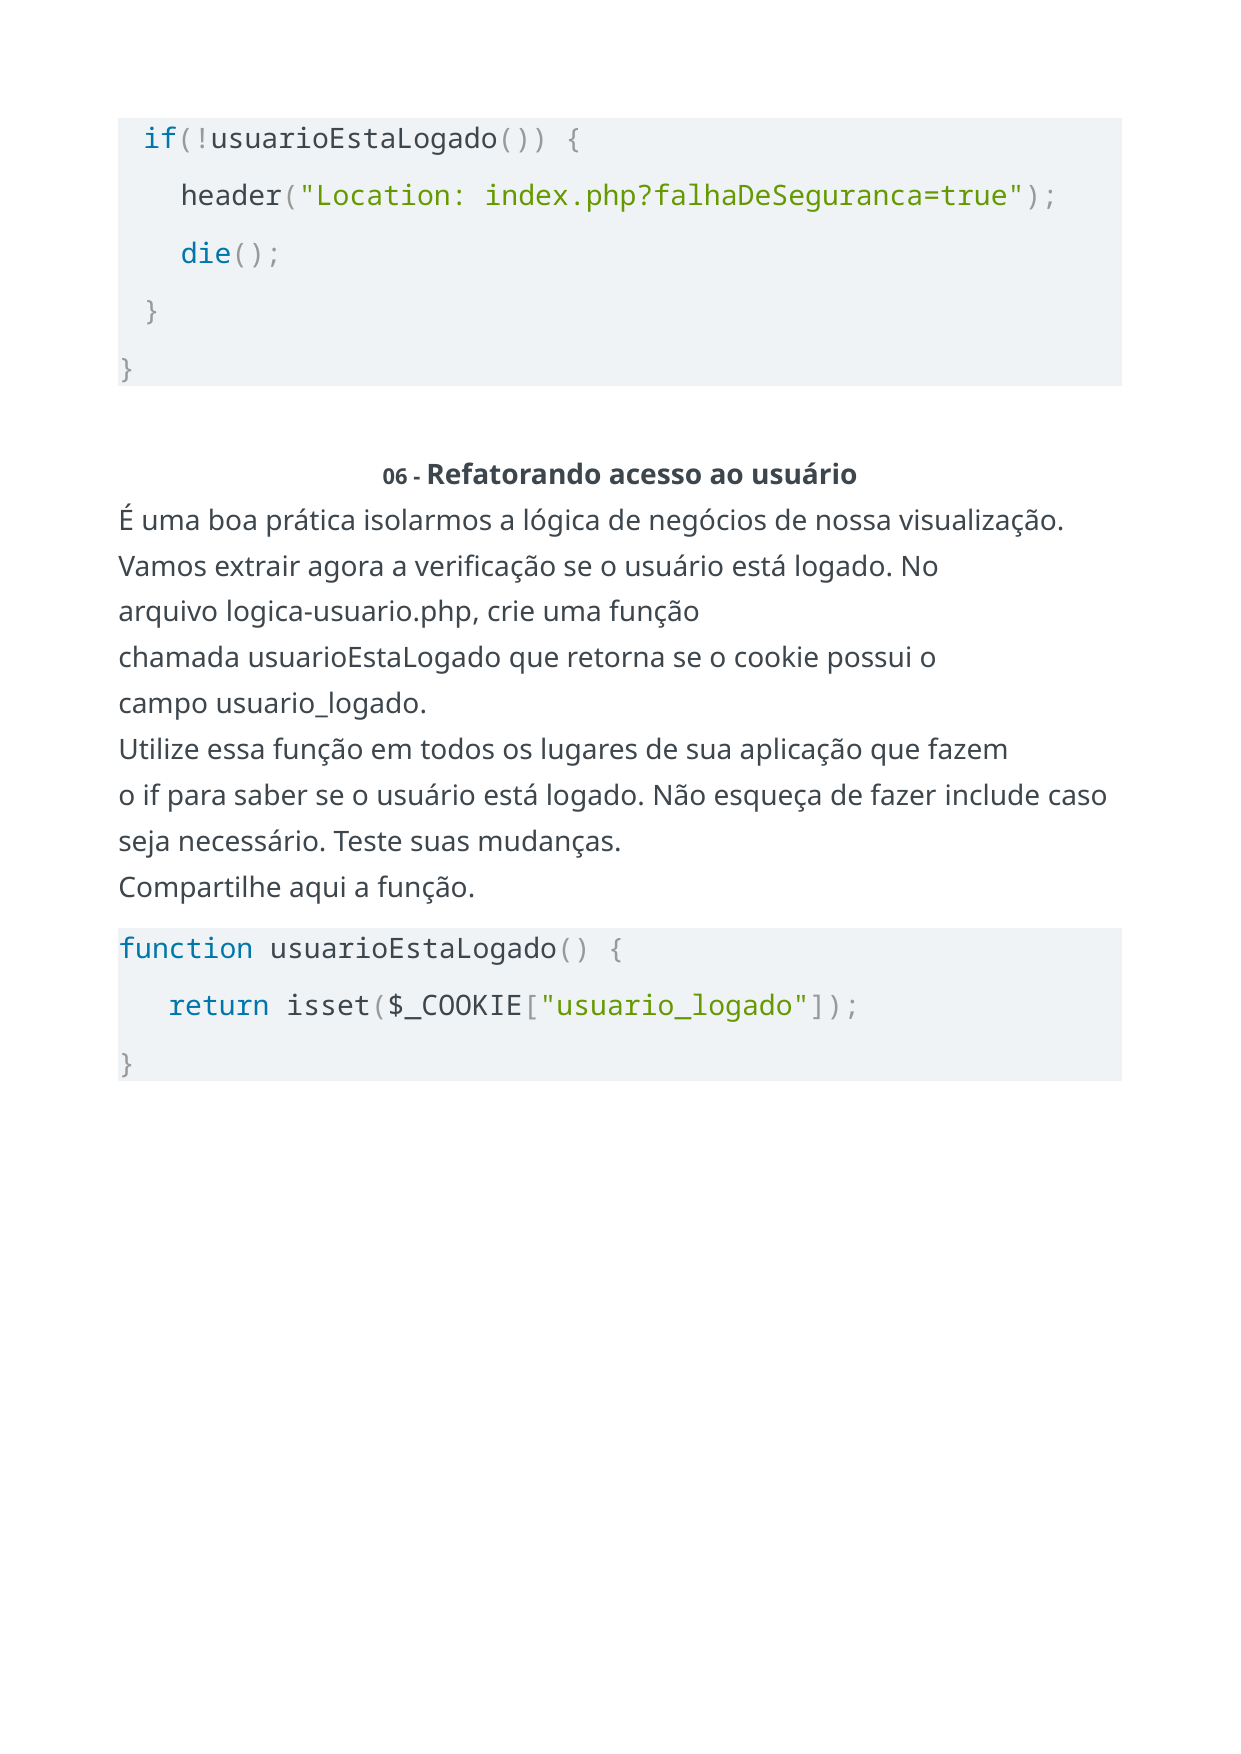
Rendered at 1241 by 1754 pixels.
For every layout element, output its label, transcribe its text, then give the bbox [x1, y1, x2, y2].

text } [118, 348, 1122, 386]
text die(); [118, 233, 1122, 271]
text } [118, 1043, 1122, 1081]
text header("Location: index.php?falhaDeSeguranca=true"); [118, 176, 1122, 214]
text Utilize essa função em todos os lugares de sua aplicação que fazem o if para saber se o usuário está logado. Não esqueça de fazer include caso seja necessário. Teste suas mudanças. [118, 729, 1122, 860]
subtitle 06 - Refatorando acesso ao usuário [118, 455, 1122, 493]
text function usuarioEstaLogado() { [118, 928, 1122, 966]
text return isset($_COOKIE["usuario_logado"]); [118, 985, 1122, 1024]
text É uma boa prática isolarmos a lógica de negócios de nossa visualização. Vamos extrair agora a verificação se o usuário está logado. No arquivo logica-usuario.php, crie uma função chamada usuarioEstaLogado que retorna se o cookie possui o campo usuario_logado. [118, 500, 1122, 722]
text if(!usuarioEstaLogado()) { [118, 118, 1122, 156]
text Compartilhe aqui a função. [118, 867, 1122, 906]
text } [118, 291, 1122, 329]
